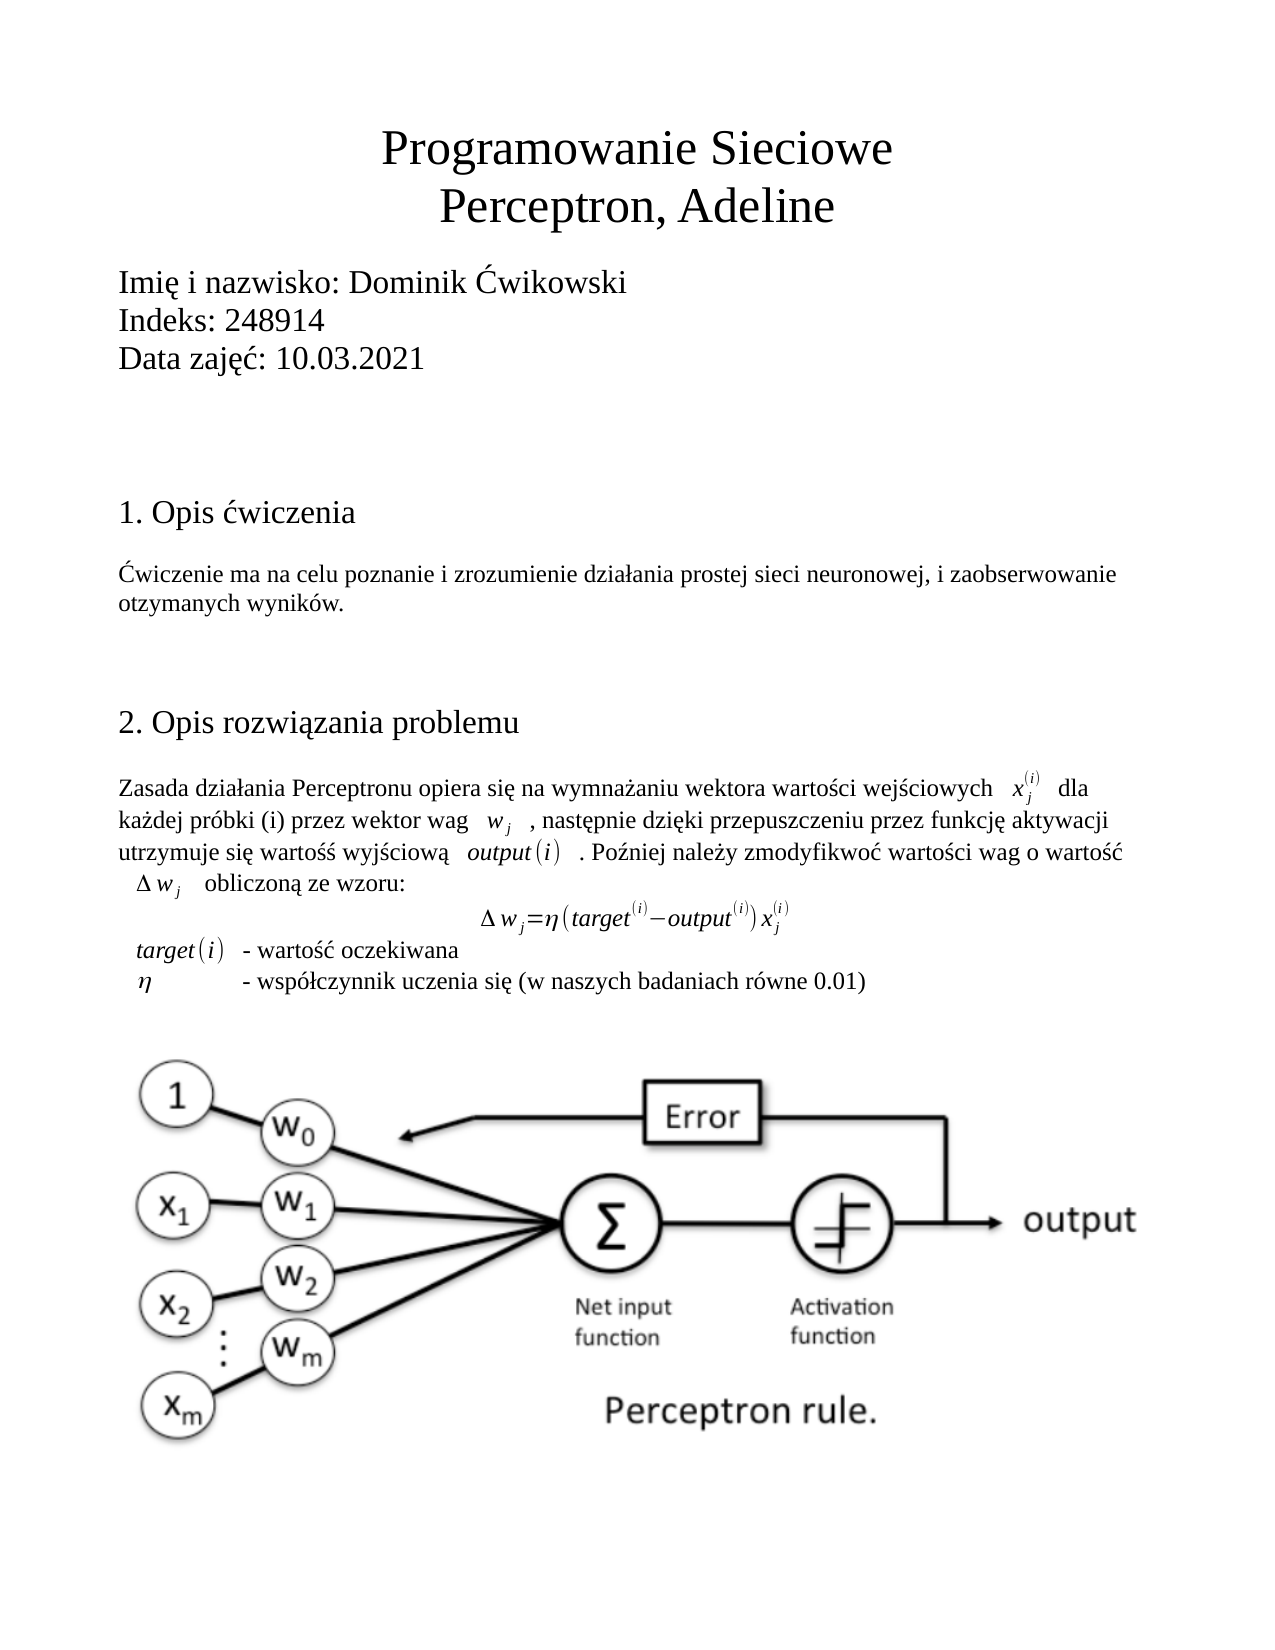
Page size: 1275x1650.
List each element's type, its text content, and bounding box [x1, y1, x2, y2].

text Indeks: 248914 [118, 300, 1157, 338]
text Data zajęć: 10.03.2021 [118, 338, 1157, 377]
text 1. Opis ćwiczenia [118, 492, 1157, 530]
text Imię i nazwisko: Dominik Ćwikowski [118, 262, 1157, 300]
text 2. Opis rozwiązania problemu [118, 703, 1157, 741]
text Programowanie Sieciowe [118, 118, 1157, 176]
text Ćwiczenie ma na celu poznanie i zrozumienie działania prostej sieci neuronowej, i zaobserwowanie otzymanych wyników. [118, 559, 1157, 616]
text Perceptron, Adeline [118, 176, 1157, 233]
text Zasada działania Perceptronu opiera się na wymnażaniu wektora wartości wejściowychdla każdej próbki (i) przez wektor wag, następnie dzięki przepuszczeniu przez funkcję aktywacji utrzymuje się wartośś wyjściową. Poźniej należy zmodyfikwoć wartości wag o wartość obliczoną ze wzoru: [118, 770, 1157, 900]
text - współczynnik uczenia się (w naszych badaniach równe 0.01) [118, 966, 1157, 995]
picture [120, 1036, 1160, 1480]
text - wartość oczekiwana [118, 935, 1157, 966]
